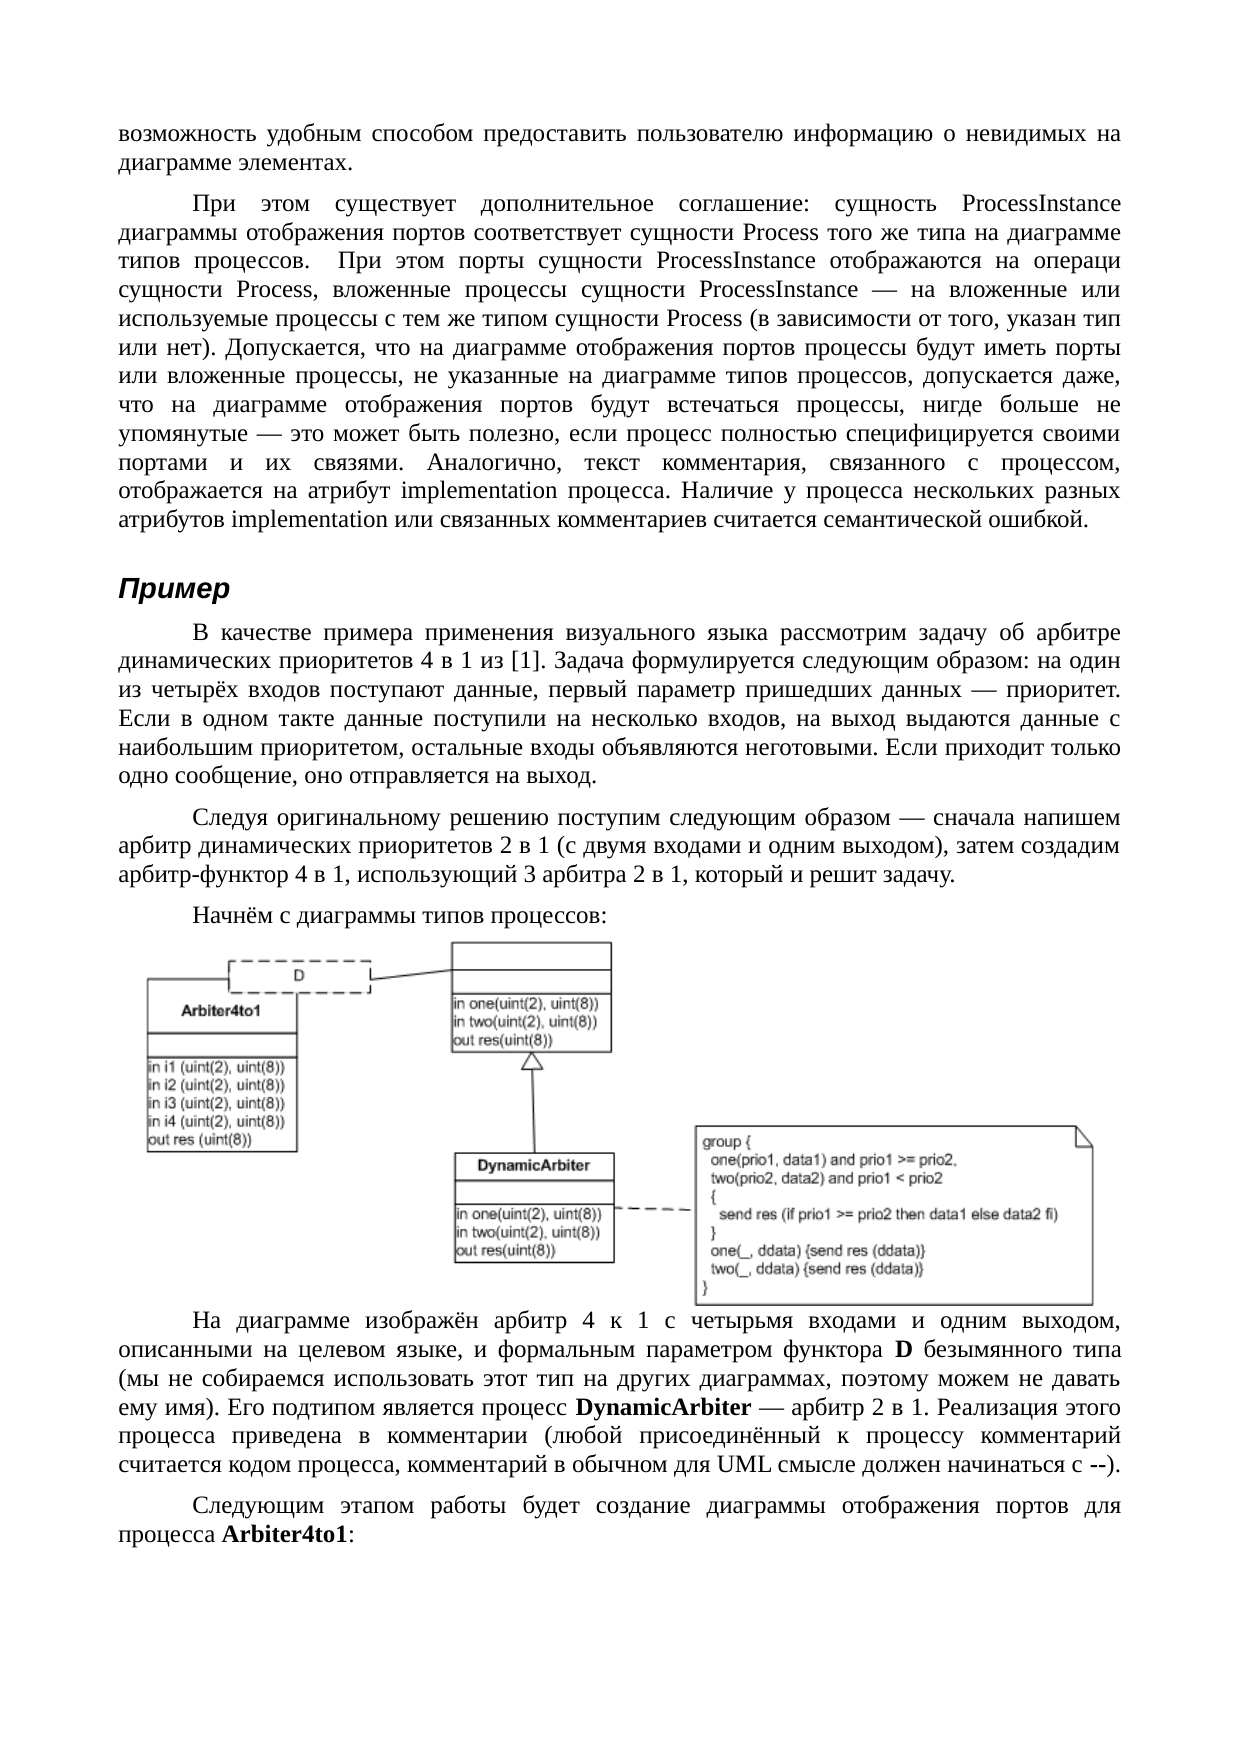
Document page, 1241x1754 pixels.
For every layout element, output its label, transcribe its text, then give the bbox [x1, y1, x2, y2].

picture [146, 941, 1094, 1306]
subtitle Пример [118, 571, 1122, 604]
text Следуя оригинальному решению поступим следующим образом — сначала напишем арбитр динамических приоритетов 2 в 1 (с двумя входами и одним выходом), затем создадим арбитр-функтор 4 в 1, использующий 3 арбитра 2 в 1, который и решит задачу. [118, 802, 1122, 888]
text Следующим этапом работы будет создание диаграммы отображения портов для процесса Arbiter4to1: [118, 1490, 1122, 1548]
text При этом существует дополнительное соглашение: сущность ProcessInstance диаграммы отображения портов соответствует сущности Process того же типа на диаграмме типов процессов. При этом порты сущности ProcessInstance отображаются на операци сущности Process, вложенные процессы сущности ProcessInstance — на вложенные или используемые процессы с тем же типом сущности Process (в зависимости от того, указан тип или нет). Допускается, что на диаграмме отображения портов процессы будут иметь порты или вложенные процессы, не указанные на диаграмме типов процессов, допускается даже, что на диаграмме отображения портов будут встечаться процессы, нигде больше не упомянутые — это может быть полезно, если процесс полностью специфицируется своими портами и их связями. Аналогично, текст комментария, связанного с процессом, отображается на атрибут implementation процесса. Наличие у процесса нескольких разных атрибутов implementation или связанных комментариев считается семантической ошибкой. [118, 188, 1122, 533]
text Начнём с диаграммы типов процессов: [118, 900, 1122, 929]
text возможность удобным способом предоставить пользователю информацию о невидимых на диаграмме элементах. [118, 118, 1122, 176]
text В качестве примера применения визуального языка рассмотрим задачу об арбитре динамических приоритетов 4 в 1 из [1]. Задача формулируется следующим образом: на один из четырёх входов поступают данные, первый параметр пришедших данных — приоритет. Если в одном такте данные поступили на несколько входов, на выход выдаются данные с наибольшим приоритетом, остальные входы объявляются неготовыми. Если приходит только одно сообщение, оно отправляется на выход. [118, 617, 1122, 789]
text На диаграмме изображён арбитр 4 к 1 с четырьмя входами и одним выходом, описанными на целевом языке, и формальным параметром функтора D безымянного типа (мы не собираемся использовать этот тип на других диаграммах, поэтому можем не давать ему имя). Его подтипом является процесс DynamicArbiter — арбитр 2 в 1. Реализация этого процесса приведена в комментарии (любой присоединённый к процессу комментарий считается кодом процесса, комментарий в обычном для UML смысле должен начинаться с --). [118, 1230, 1122, 1478]
